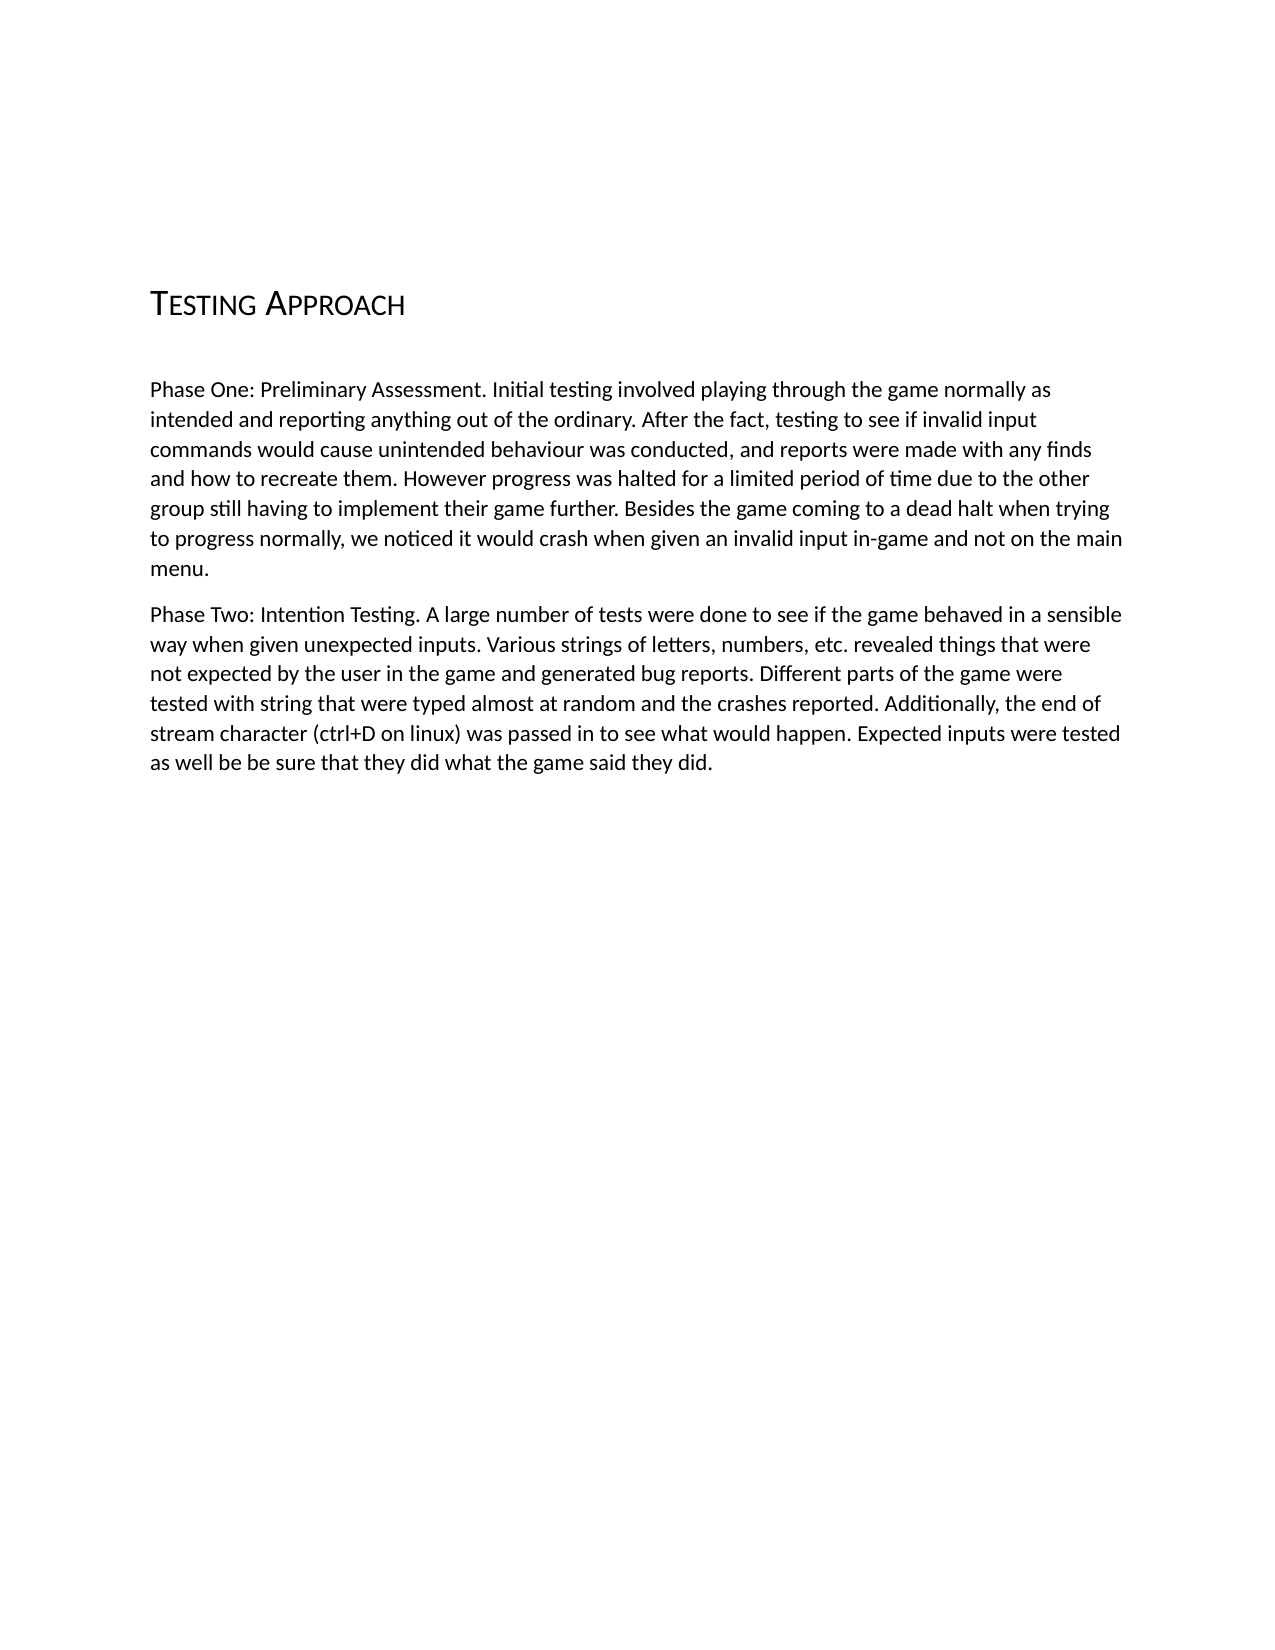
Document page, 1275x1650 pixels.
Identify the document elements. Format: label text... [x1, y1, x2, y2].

text Phase One: Preliminary Assessment. Initial testing involved playing through the game normally as intended and reporting anything out of the ordinary. After the fact, testing to see if invalid input commands would cause unintended behaviour was conducted, and reports were made with any finds and how to recreate them. However progress was halted for a limited period of time due to the other group still having to implement their game further. Besides the game coming to a dead halt when trying to progress normally, we noticed it would crash when given an invalid input in-game and not on the main menu. [150, 376, 1125, 582]
subtitle Testing Approach [150, 279, 1125, 325]
text Phase Two: Intention Testing. A large number of tests were done to see if the game behaved in a sensible way when given unexpected inputs. Various strings of letters, numbers, etc. revealed things that were not expected by the user in the game and generated bug reports. Different parts of the game were tested with string that were typed almost at random and the crashes reported. Additionally, the end of stream character (ctrl+D on linux) was passed in to see what would happen. Expected inputs were tested as well be be sure that they did what the game said they did. [150, 600, 1125, 776]
